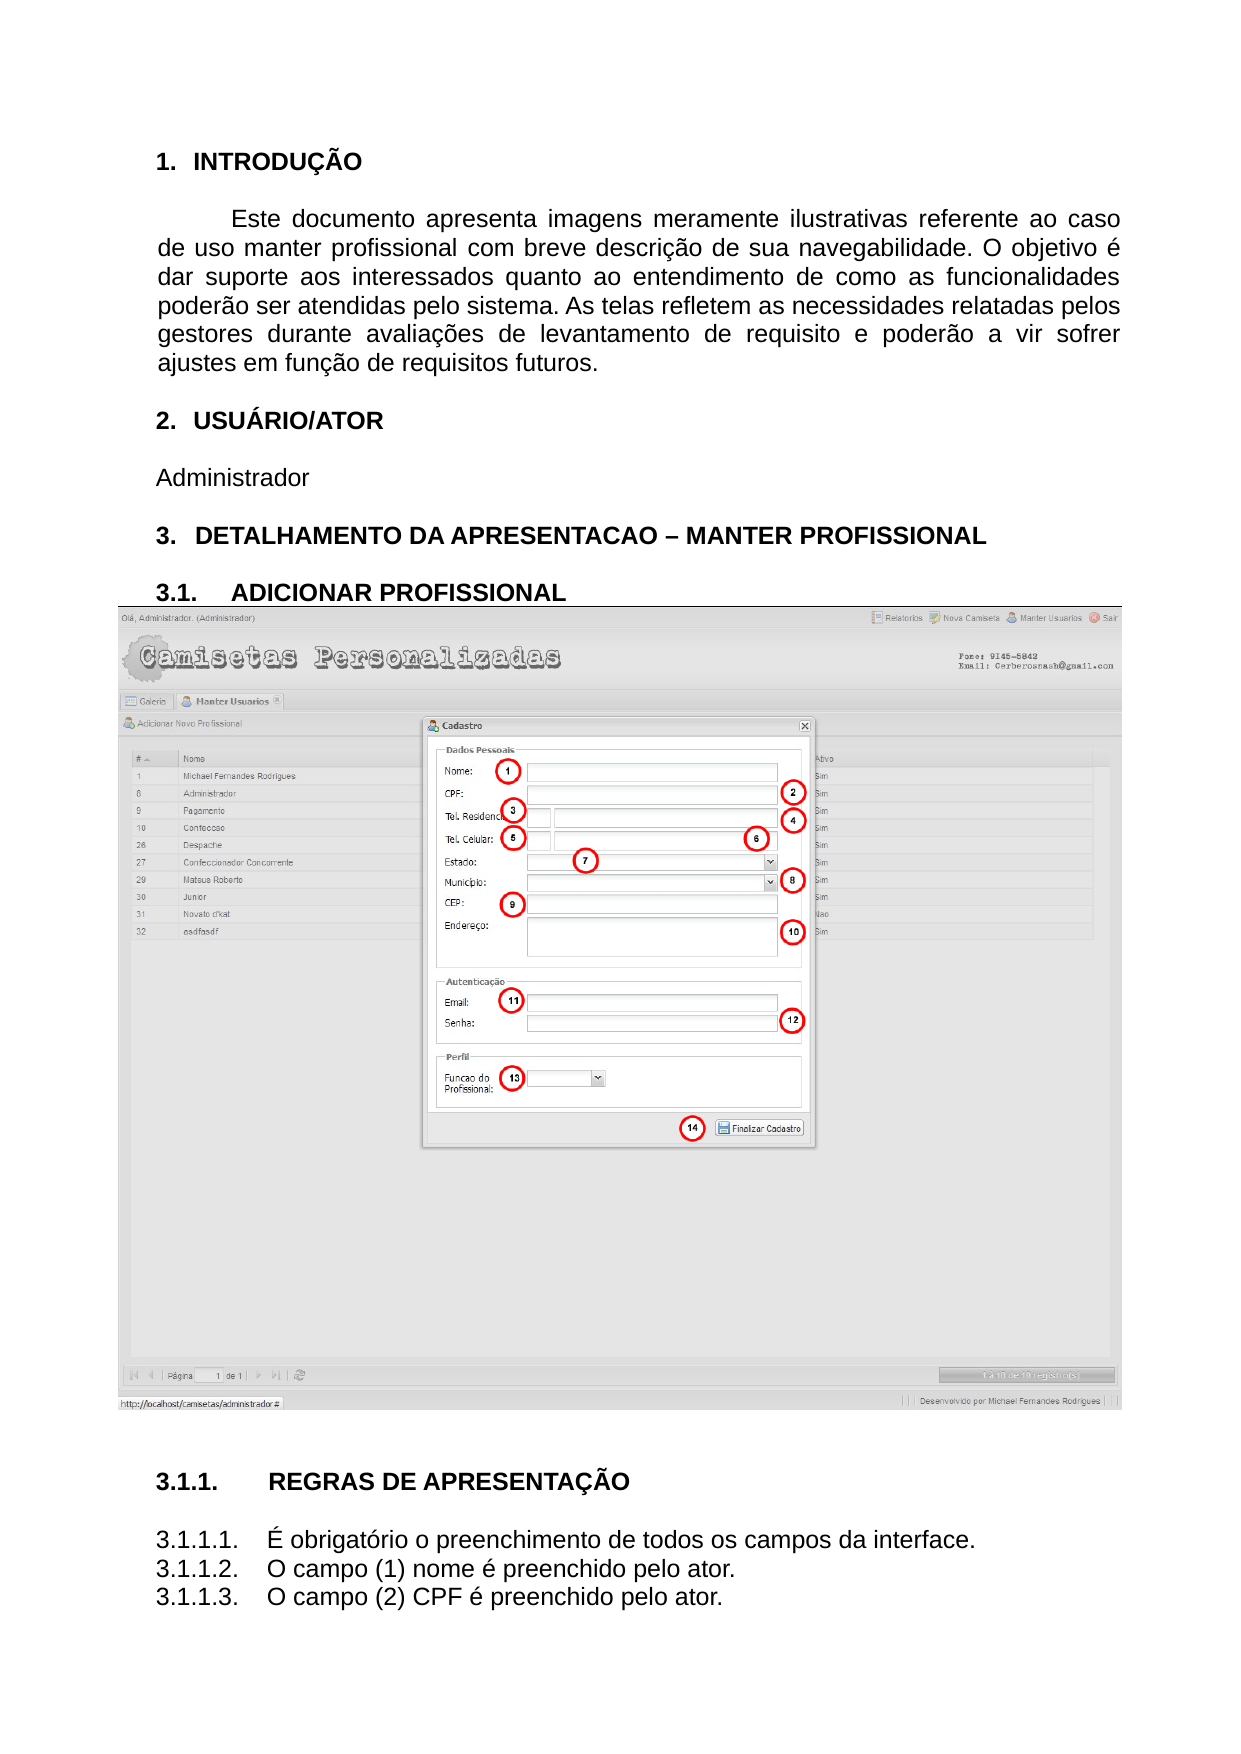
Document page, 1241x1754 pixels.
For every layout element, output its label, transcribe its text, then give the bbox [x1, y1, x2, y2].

list É obrigatório o preenchimento de todos os campos da interface. [118, 1525, 1122, 1554]
text Este documento apresenta imagens meramente ilustrativas referente ao caso de uso manter profissional com breve descrição de sua navegabilidade. O objetivo é dar suporte aos interessados quanto ao entendimento de como as funcionalidades poderão ser atendidas pelo sistema. As telas refletem as necessidades relatadas pelos gestores durante avaliações de levantamento de requisito e poderão a vir sofrer ajustes em função de requisitos futuros. [157, 204, 1122, 377]
list O campo (1) nome é preenchido pelo ator. [118, 1554, 1122, 1582]
list USUÁRIO/ATOR [156, 406, 1122, 434]
text Administrador [118, 463, 1122, 492]
list INTRODUÇÃO [156, 147, 1122, 176]
list O campo (2) CPF é preenchido pelo ator. [118, 1582, 1122, 1611]
list ADICIONAR PROFISSIONAL [118, 578, 1122, 606]
picture [118, 606, 1122, 1410]
list REGRAS DE APRESENTAÇÃO [118, 1467, 1122, 1496]
list DETALHAMENTO DA APRESENTACAO – MANTER PROFISSIONAL [118, 521, 1122, 549]
